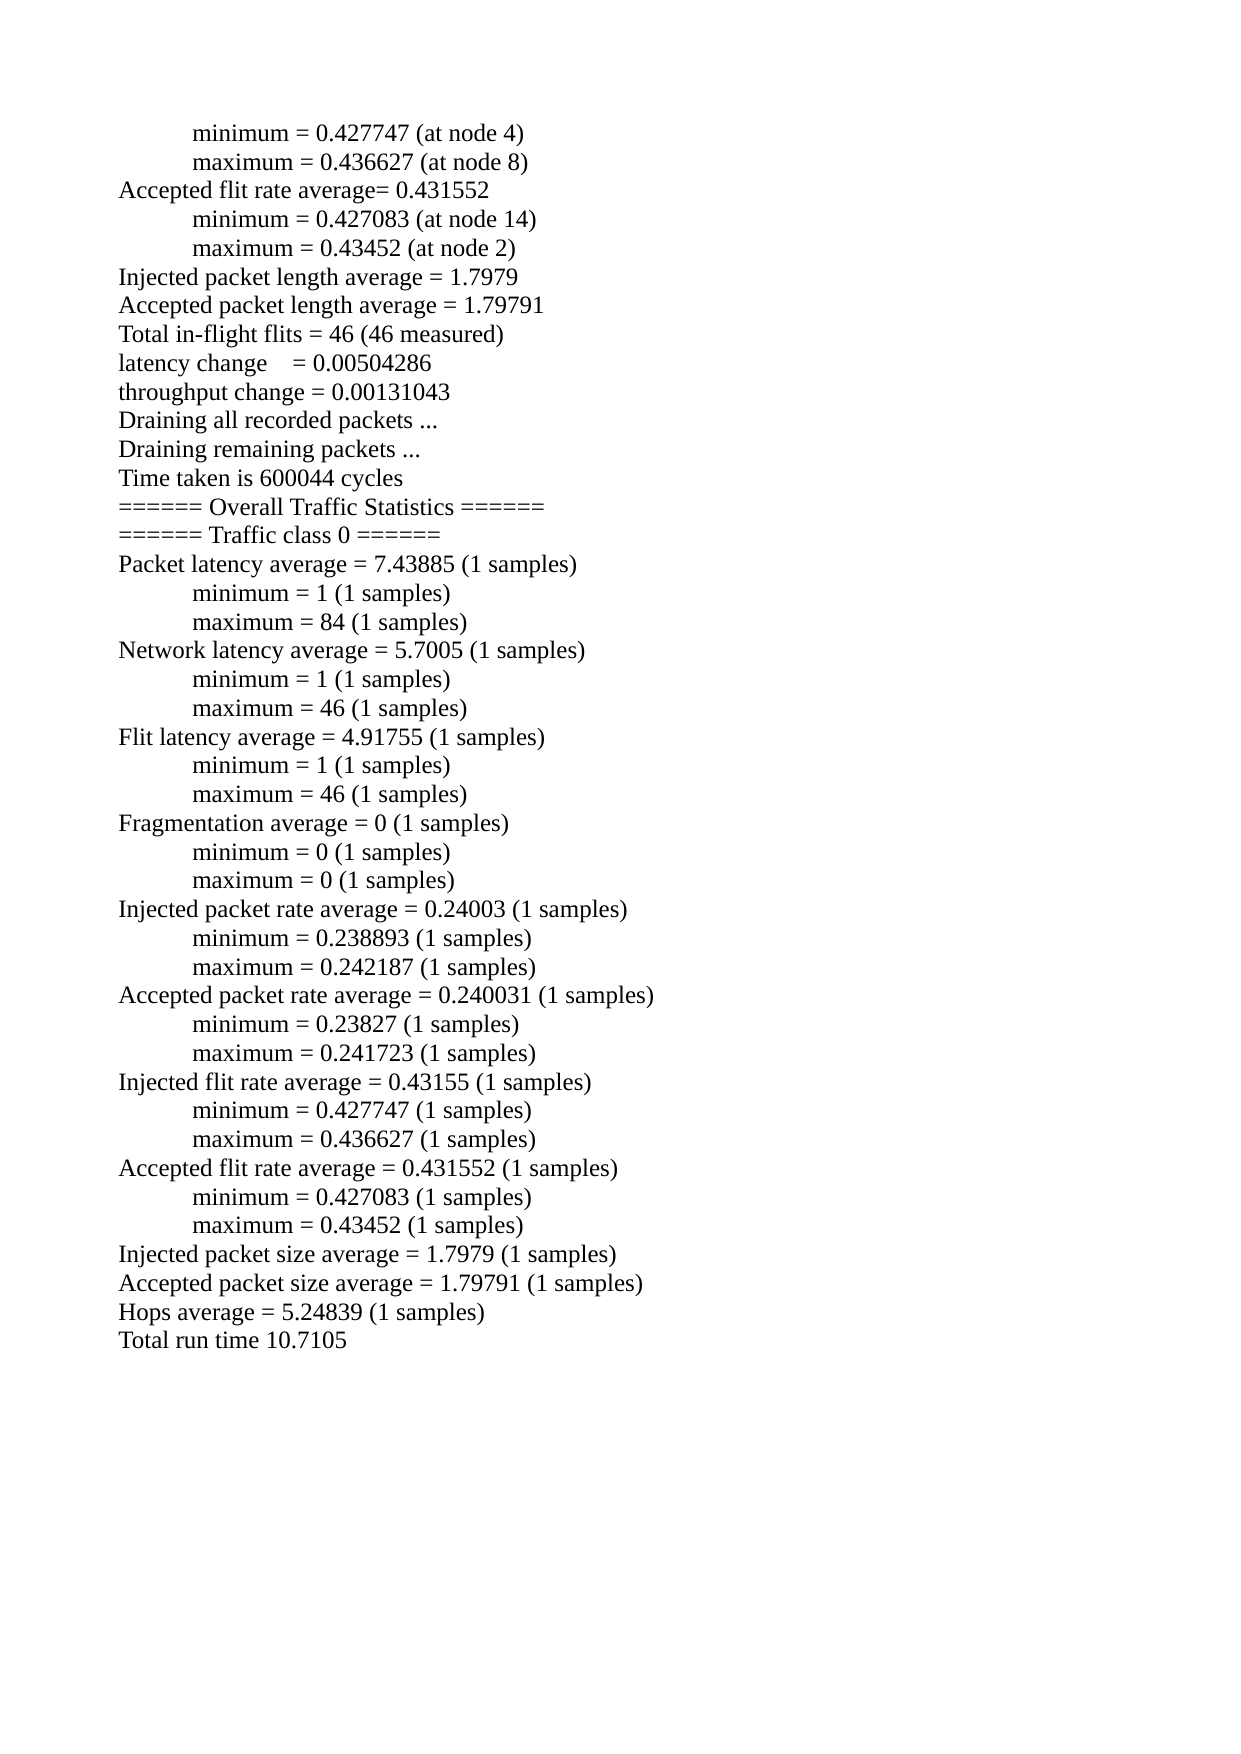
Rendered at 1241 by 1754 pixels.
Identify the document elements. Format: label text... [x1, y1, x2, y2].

text maximum = 46 (1 samples) [118, 693, 1122, 722]
text latency change = 0.00504286 [118, 348, 1122, 377]
text maximum = 0.436627 (at node 8) [118, 147, 1122, 176]
text maximum = 46 (1 samples) [118, 779, 1122, 808]
text Flit latency average = 4.91755 (1 samples) [118, 722, 1122, 751]
text Injected packet rate average = 0.24003 (1 samples) [118, 894, 1122, 923]
text Fragmentation average = 0 (1 samples) [118, 808, 1122, 837]
text Draining remaining packets ... [118, 434, 1122, 463]
text minimum = 1 (1 samples) [118, 578, 1122, 607]
text Draining all recorded packets ... [118, 406, 1122, 434]
text Accepted packet rate average = 0.240031 (1 samples) [118, 981, 1122, 1009]
text minimum = 1 (1 samples) [118, 751, 1122, 779]
text ====== Traffic class 0 ====== [118, 521, 1122, 549]
text Injected flit rate average = 0.43155 (1 samples) [118, 1067, 1122, 1096]
text minimum = 0 (1 samples) [118, 837, 1122, 866]
text throughput change = 0.00131043 [118, 377, 1122, 406]
text maximum = 0.242187 (1 samples) [118, 952, 1122, 981]
text minimum = 1 (1 samples) [118, 664, 1122, 693]
text minimum = 0.427747 (1 samples) [118, 1096, 1122, 1124]
text Network latency average = 5.7005 (1 samples) [118, 636, 1122, 664]
text minimum = 0.427083 (at node 14) [118, 204, 1122, 233]
text minimum = 0.427747 (at node 4) [118, 118, 1122, 147]
text Total in-flight flits = 46 (46 measured) [118, 319, 1122, 348]
text maximum = 0 (1 samples) [118, 866, 1122, 894]
text maximum = 0.43452 (1 samples) [118, 1211, 1122, 1239]
text maximum = 0.43452 (at node 2) [118, 233, 1122, 262]
text Packet latency average = 7.43885 (1 samples) [118, 549, 1122, 578]
text Time taken is 600044 cycles [118, 463, 1122, 492]
text Hops average = 5.24839 (1 samples) [118, 1297, 1122, 1326]
text Injected packet length average = 1.7979 [118, 262, 1122, 291]
text Injected packet size average = 1.7979 (1 samples) [118, 1239, 1122, 1268]
text maximum = 84 (1 samples) [118, 607, 1122, 636]
text Accepted flit rate average= 0.431552 [118, 176, 1122, 204]
text Accepted flit rate average = 0.431552 (1 samples) [118, 1153, 1122, 1182]
text ====== Overall Traffic Statistics ====== [118, 492, 1122, 521]
text Accepted packet size average = 1.79791 (1 samples) [118, 1268, 1122, 1297]
text maximum = 0.436627 (1 samples) [118, 1124, 1122, 1153]
text minimum = 0.23827 (1 samples) [118, 1009, 1122, 1038]
text minimum = 0.238893 (1 samples) [118, 923, 1122, 952]
text Total run time 10.7105 [118, 1326, 1122, 1354]
text minimum = 0.427083 (1 samples) [118, 1182, 1122, 1211]
text Accepted packet length average = 1.79791 [118, 291, 1122, 319]
text maximum = 0.241723 (1 samples) [118, 1038, 1122, 1067]
